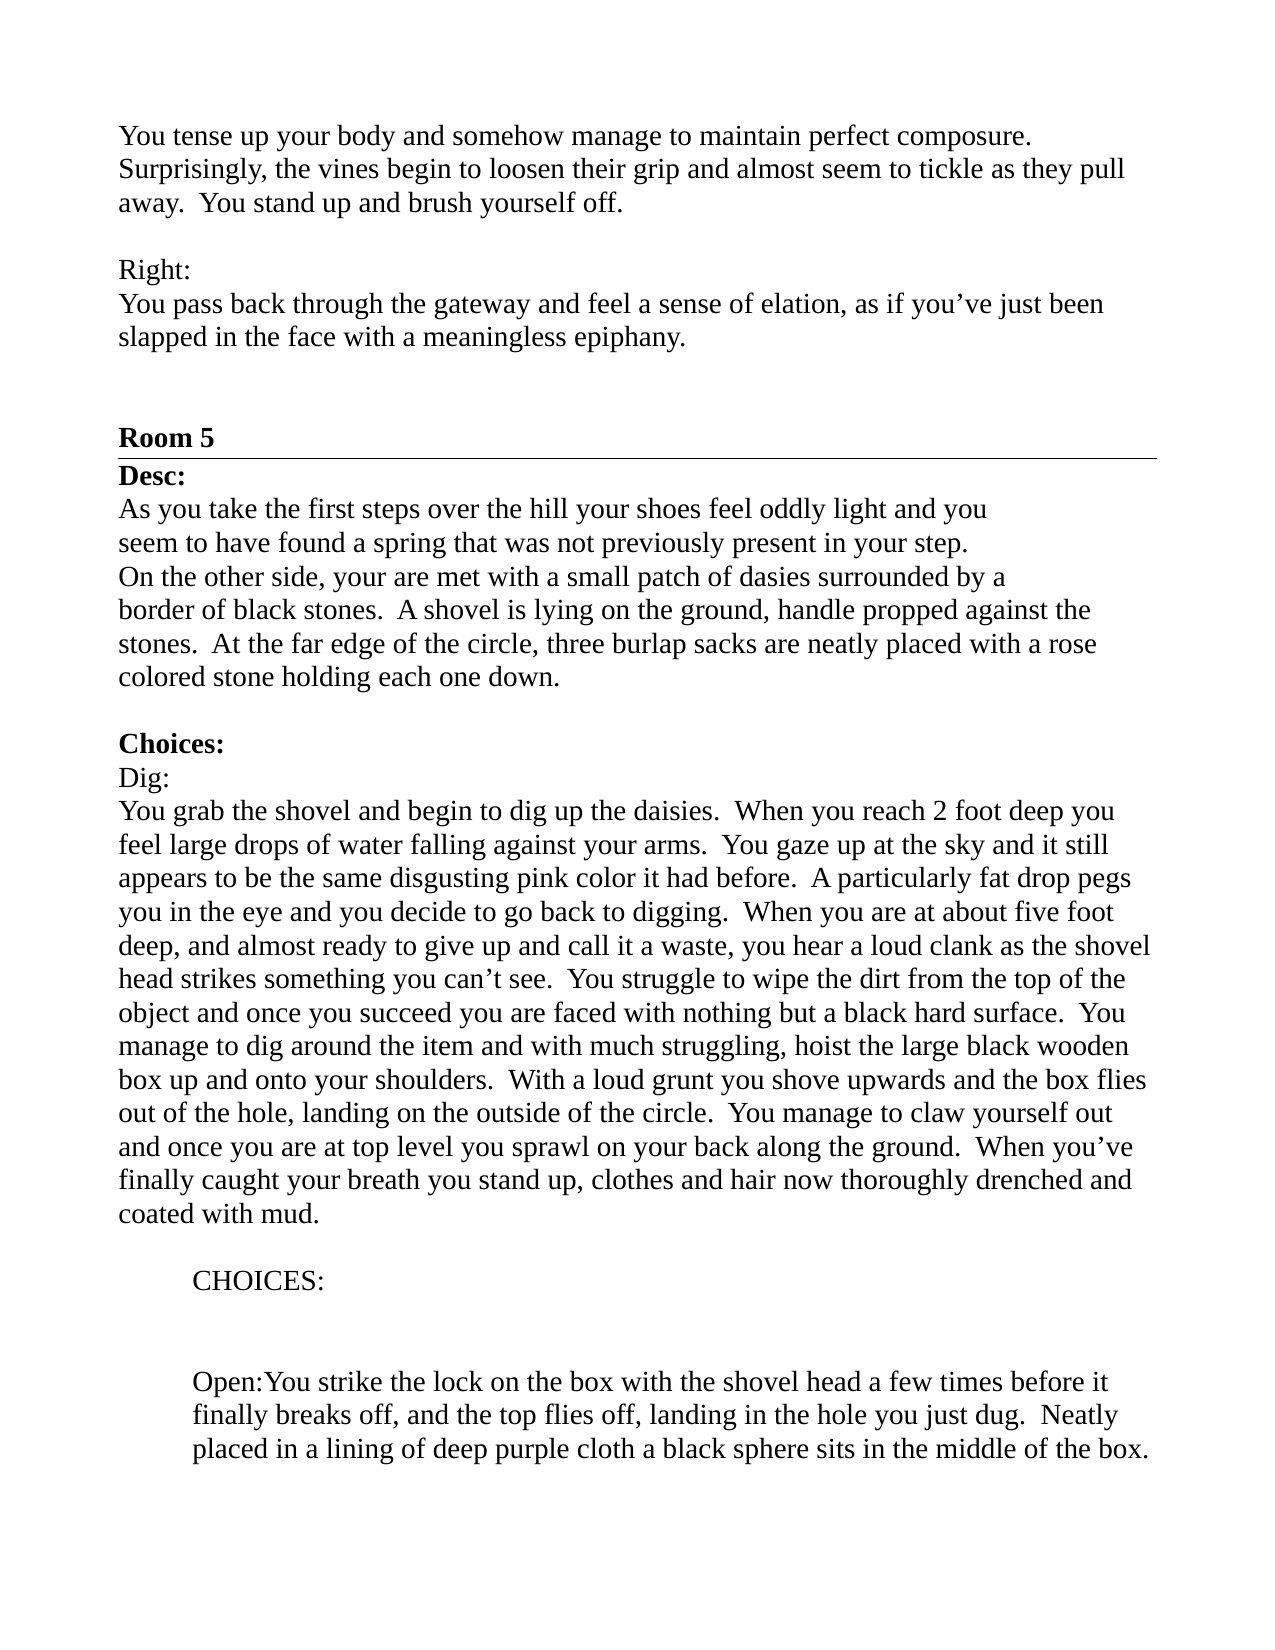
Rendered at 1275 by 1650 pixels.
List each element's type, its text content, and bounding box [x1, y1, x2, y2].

text Right: [118, 252, 1157, 286]
text You grab the shovel and begin to dig up the daisies. When you reach 2 foot deep you feel large drops of water falling against your arms. You gaze up at the sky and it still appears to be the same disgusting pink color it had before. A particularly fat drop pegs you in the eye and you decide to go back to digging. When you are at about five foot deep, and almost ready to give up and call it a waste, you hear a loud clank as the shovel head strikes something you can’t see. You struggle to wipe the dirt from the top of the object and once you succeed you are faced with nothing but a black hard surface. You manage to dig around the item and with much struggling, hoist the large black wooden box up and onto your shoulders. With a loud grunt you shove upwards and the box flies out of the hole, landing on the outside of the circle. You manage to claw yourself out and once you are at top level you sprawl on your back along the ground. When you’ve finally caught your breath you stand up, clothes and hair now thoroughly drenched and coated with mud. [118, 793, 1157, 1229]
text Room 5 [118, 420, 1157, 458]
text seem to have found a spring that was not previously present in your step. [118, 525, 1157, 559]
text As you take the first steps over the hill your shoes feel oddly light and you [118, 492, 1157, 525]
text Dig: [118, 760, 1157, 793]
text Open:You strike the lock on the box with the shovel head a few times before it finally breaks off, and the top flies off, landing in the hole you just dug. Neatly placed in a lining of deep purple cloth a black sphere sits in the middle of the box. [118, 1364, 1157, 1464]
text You pass back through the gateway and feel a sense of elation, as if you’ve just been slapped in the face with a meaningless epiphany. [118, 286, 1157, 353]
text On the other side, your are met with a small patch of dasies surrounded by a [118, 559, 1157, 592]
text CHOICES: [118, 1263, 1157, 1297]
text Choices: [118, 726, 1157, 760]
text You tense up your body and somehow manage to maintain perfect composure. Surprisingly, the vines begin to loosen their grip and almost seem to tickle as they pull away. You stand up and brush yourself off. [118, 118, 1157, 219]
text Desc: [118, 459, 1157, 492]
text border of black stones. A shovel is lying on the ground, handle propped against the stones. At the far edge of the circle, three burlap sacks are neatly placed with a rose colored stone holding each one down. [118, 592, 1157, 693]
